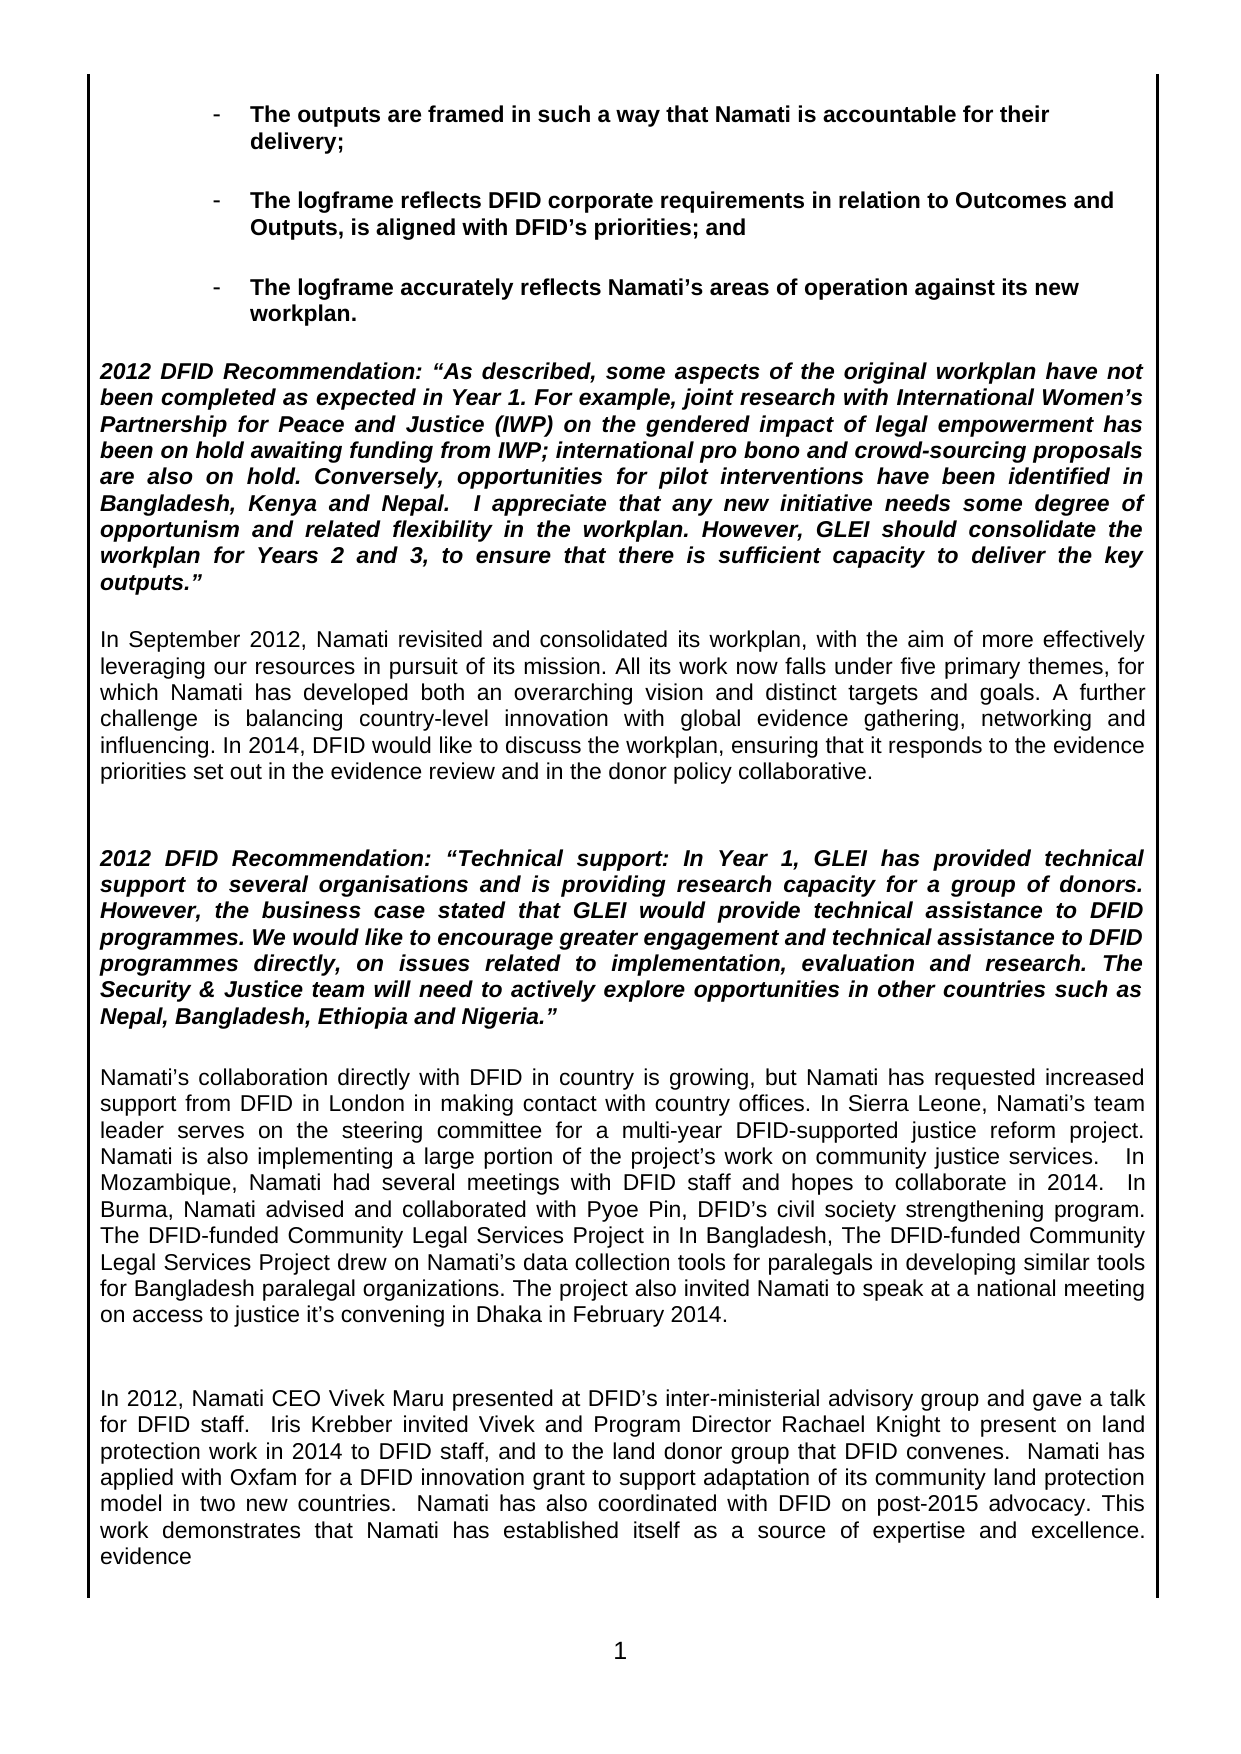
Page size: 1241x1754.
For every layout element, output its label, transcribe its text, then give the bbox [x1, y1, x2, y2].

table_cell The outputs are framed in such a way that Namati is accountable for their delivery; The logframe reflects DFID corporate requirements in relation to Outcomes and Outputs, is aligned with DFID’s priorities; and The logframe accurately reflects Namati’s areas of operation against its new workplan. 2012 DFID Recommendation: “As described, some aspects of the original workplan have not been completed as expected in Year 1. For example, joint research with International Women’s Partnership for Peace and Justice (IWP) on the gendered impact of legal empowerment has been on hold awaiting funding from IWP; international pro bono and crowd-sourcing proposals are also on hold. Conversely, opportunities for pilot interventions have been identified in Bangladesh, Kenya and Nepal. I appreciate that any new initiative needs some degree of opportunism and related flexibility in the workplan. However, GLEI should consolidate the workplan for Years 2 and 3, to ensure that there is sufficient capacity to deliver the key outputs.” In September 2012, Namati revisited and consolidated its workplan, with the aim of more effectively leveraging our resources in pursuit of its mission. All its work now falls under five primary themes, for which Namati has developed both an overarching vision and distinct targets and goals. A further challenge is balancing country-level innovation with global evidence gathering, networking and influencing. In 2014, DFID would like to discuss the workplan, ensuring that it responds to the evidence priorities set out in the evidence review and in the donor policy collaborative. 2012 DFID Recommendation: “Technical support: In Year 1, GLEI has provided technical support to several organisations and is providing research capacity for a group of donors. However, the business case stated that GLEI would provide technical assistance to DFID programmes. We would like to encourage greater engagement and technical assistance to DFID programmes directly, on issues related to implementation, evaluation and research. The Security & Justice team will need to actively explore opportunities in other countries such as Nepal, Bangladesh, Ethiopia and Nigeria.” Namati’s collaboration directly with DFID in country is growing, but Namati has requested increased support from DFID in London in making contact with country offices. In Sierra Leone, Namati’s team leader serves on the steering committee for a multi-year DFID-supported justice reform project. Namati is also implementing a large portion of the project’s work on community justice services. In Mozambique, Namati had several meetings with DFID staff and hopes to collaborate in 2014. In Burma, Namati advised and collaborated with Pyoe Pin, DFID’s civil society strengthening program. The DFID-funded Community Legal Services Project in In Bangladesh, The DFID-funded Community Legal Services Project drew on Namati’s data collection tools for paralegals in developing similar tools for Bangladesh paralegal organizations. The project also invited Namati to speak at a national meeting on access to justice it’s convening in Dhaka in February 2014. In 2012, Namati CEO Vivek Maru presented at DFID’s inter-ministerial advisory group and gave a talk for DFID staff. Iris Krebber invited Vivek and Program Director Rachael Knight to present on land protection work in 2014 to DFID staff, and to the land donor group that DFID convenes. Namati has applied with Oxfam for a DFID innovation grant to support adaptation of its community land protection model in two new countries. Namati has also coordinated with DFID on post-2015 advocacy. This work demonstrates that Namati has established itself as a source of expertise and excellence. evidence [90, 74, 1156, 1598]
